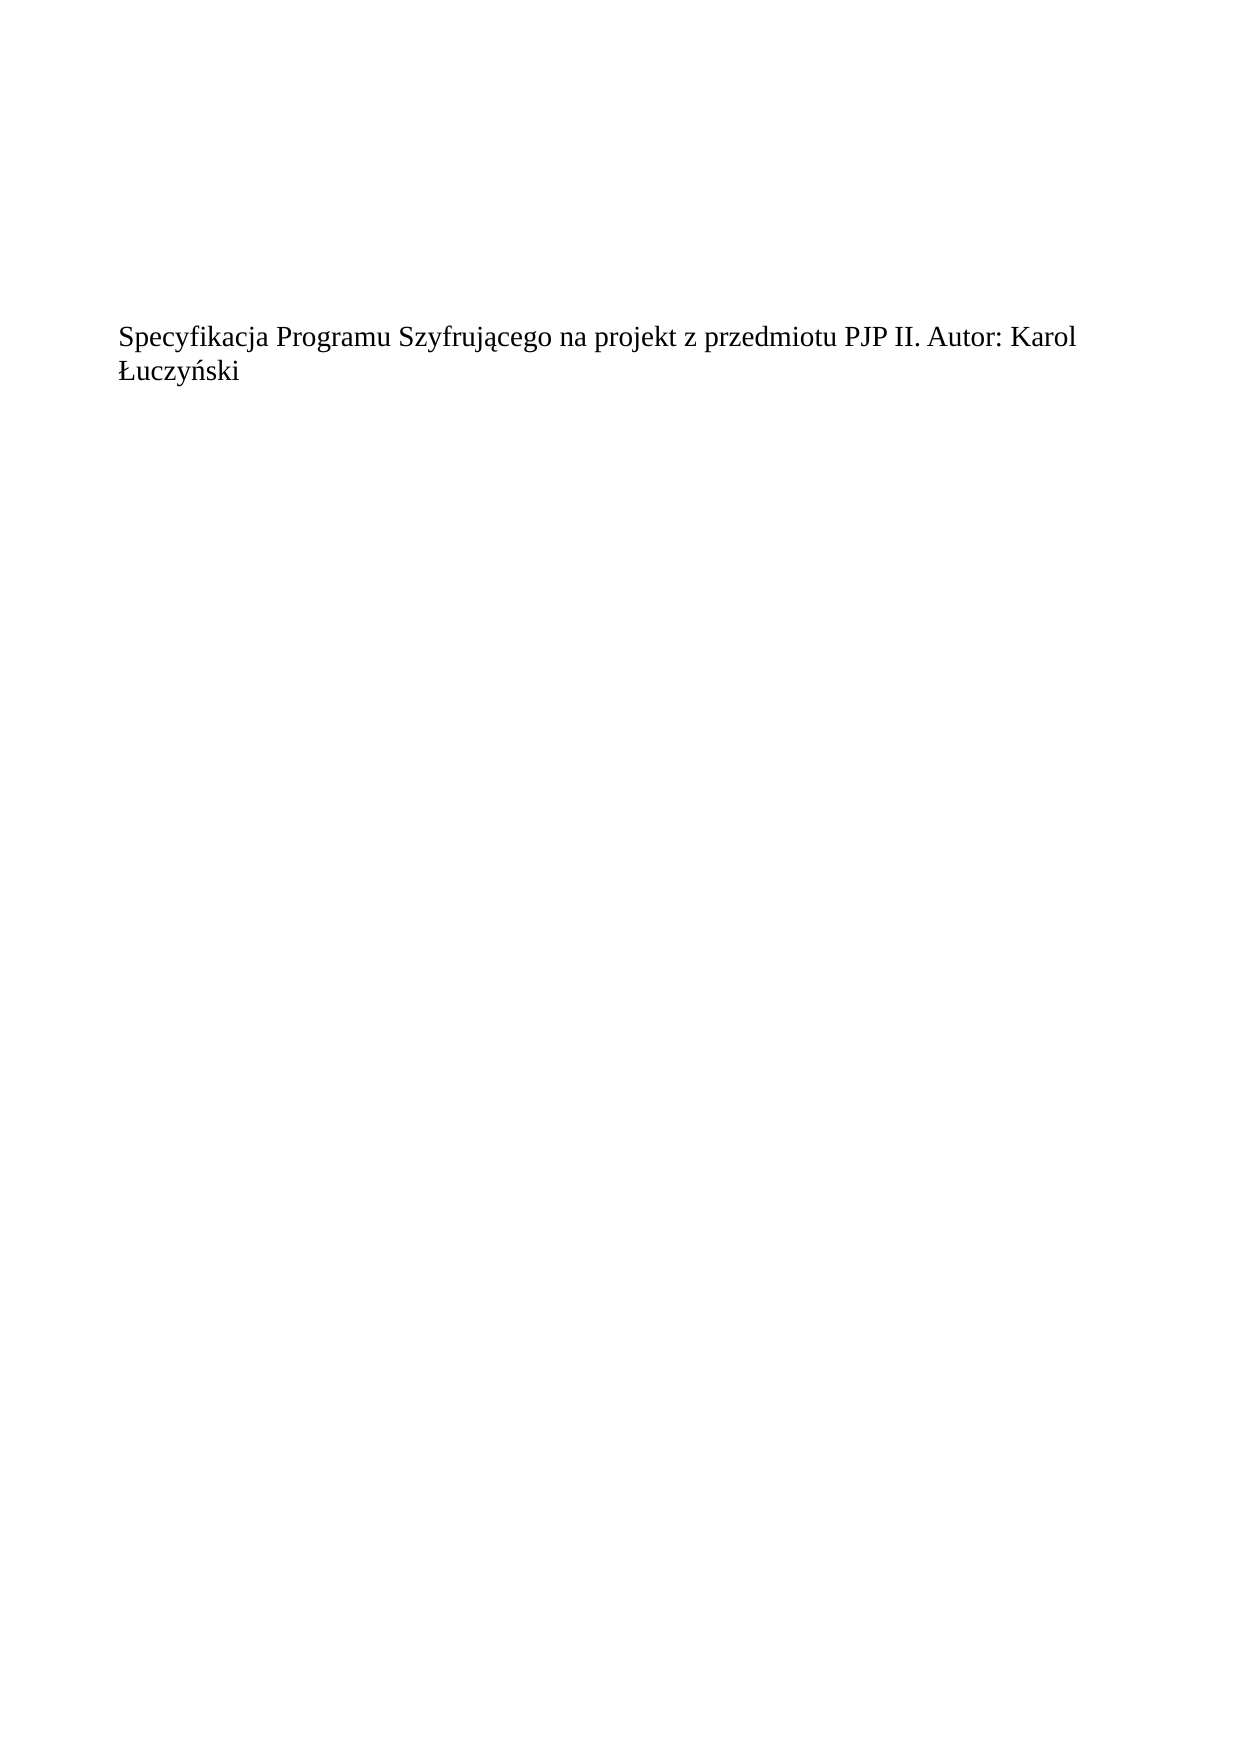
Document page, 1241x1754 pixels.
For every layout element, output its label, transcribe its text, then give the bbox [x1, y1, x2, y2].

text Specyfikacja Programu Szyfrującego na projekt z przedmiotu PJP II. Autor: Karol Łuczyński [118, 319, 1122, 386]
